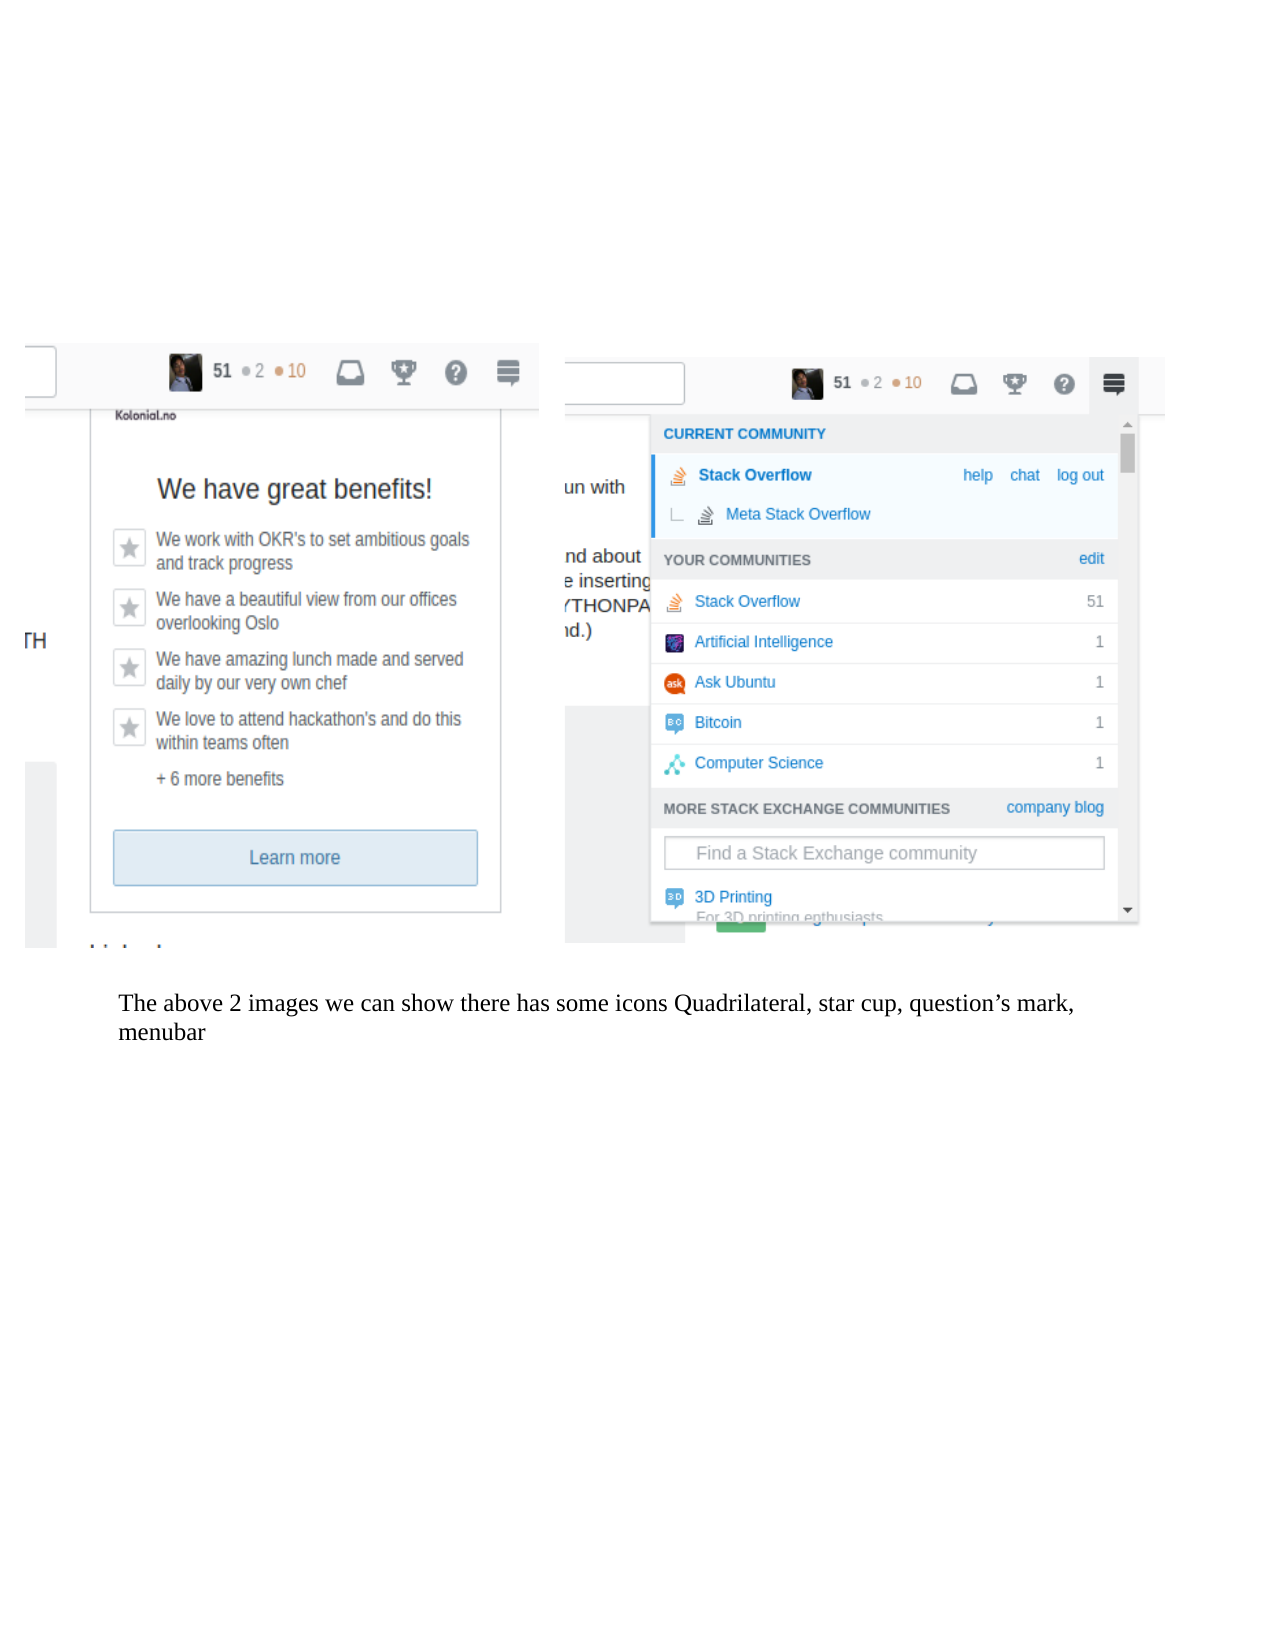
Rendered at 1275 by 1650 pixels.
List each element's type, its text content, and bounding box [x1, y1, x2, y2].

picture [25, 343, 539, 948]
text The above 2 images we can show there has some icons Quadrilateral, star cup, question’s mark, menubar [118, 988, 1157, 1045]
picture [564, 357, 1165, 943]
